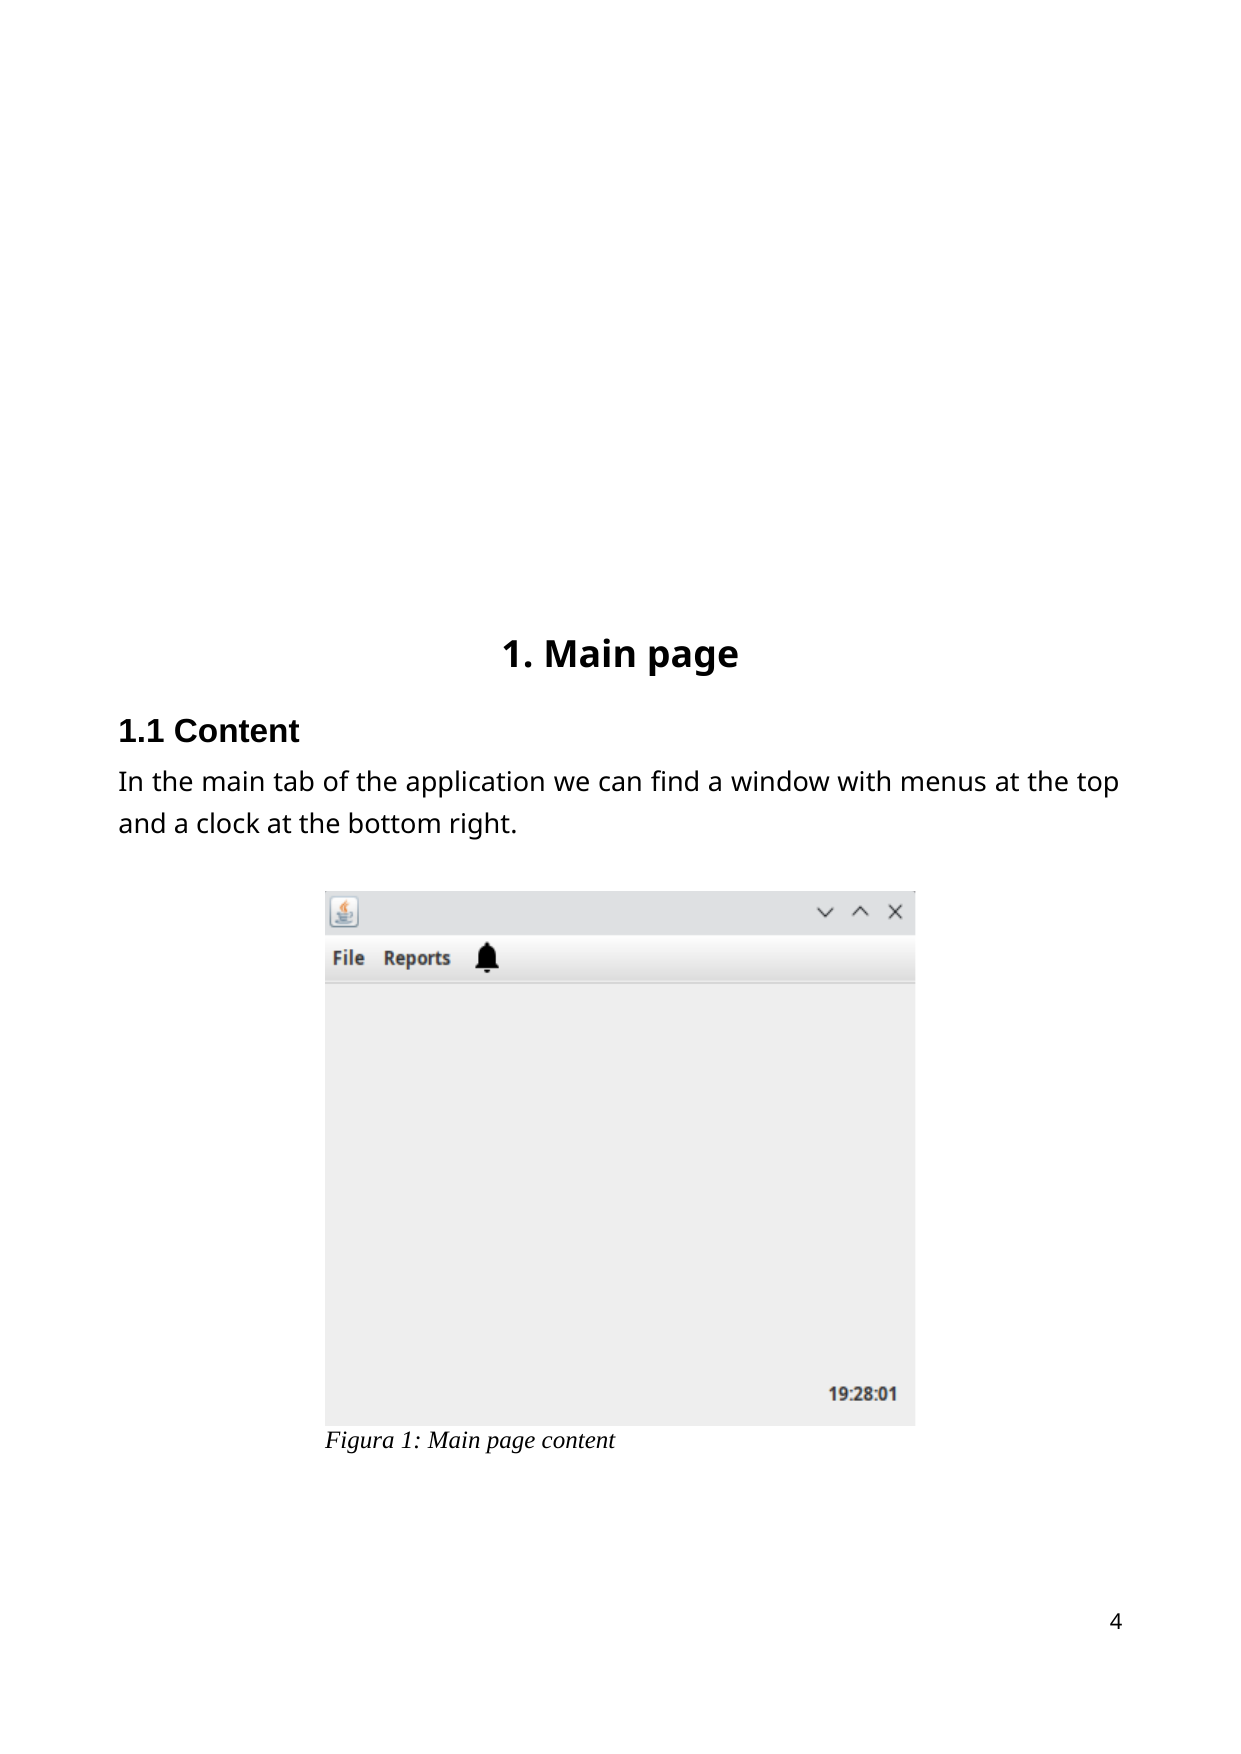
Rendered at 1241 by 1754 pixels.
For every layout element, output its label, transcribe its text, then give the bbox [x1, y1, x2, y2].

subtitle 1.1 Content [118, 711, 1122, 750]
picture [325, 891, 916, 1426]
text Figura 1: Main page content [325, 1426, 915, 1454]
text In the main tab of the application we can find a window with menus at the top and a clock at the bottom right. [118, 762, 1122, 841]
subtitle 1. Main page [118, 627, 1122, 678]
